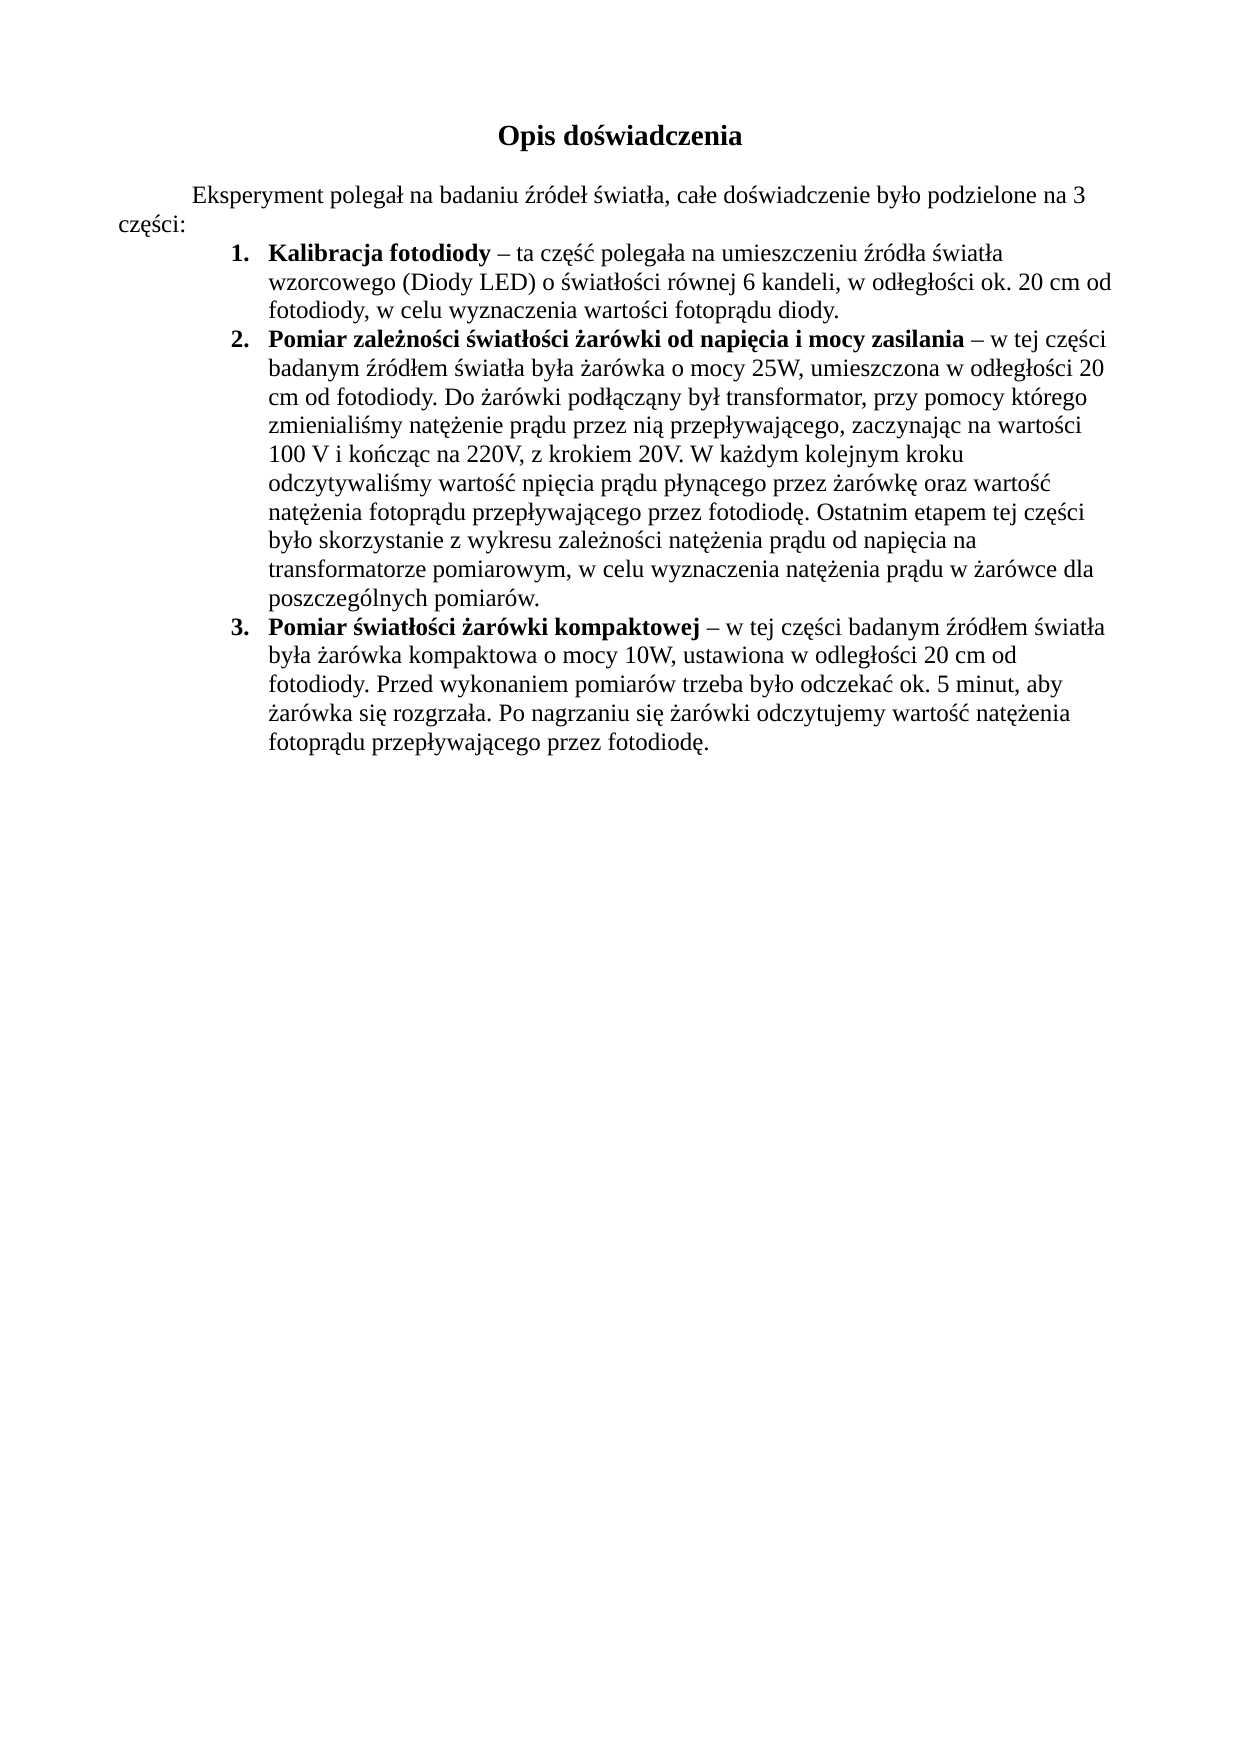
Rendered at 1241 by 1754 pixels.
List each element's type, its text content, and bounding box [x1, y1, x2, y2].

list Kalibracja fotodiody – ta część polegała na umieszczeniu źródła światła wzorcowego (Diody LED) o światłości równej 6 kandeli, w odłegłości ok. 20 cm od fotodiody, w celu wyznaczenia wartości fotoprądu diody. [231, 238, 1122, 324]
text Opis doświadczenia [118, 118, 1122, 152]
list Pomiar zależności światłości żarówki od napięcia i mocy zasilania – w tej części badanym źródłem światła była żarówka o mocy 25W, umieszczona w odłegłości 20 cm od fotodiody. Do żarówki podłącząny był transformator, przy pomocy którego zmienialiśmy natężenie prądu przez nią przepływającego, zaczynając na wartości 100 V i kończąc na 220V, z krokiem 20V. W każdym kolejnym kroku odczytywaliśmy wartość npięcia prądu płynącego przez żarówkę oraz wartość natężenia fotoprądu przepływającego przez fotodiodę. Ostatnim etapem tej części było skorzystanie z wykresu zależności natężenia prądu od napięcia na transformatorze pomiarowym, w celu wyznaczenia natężenia prądu w żarówce dla poszczególnych pomiarów. [231, 324, 1122, 612]
text Eksperyment polegał na badaniu źródeł światła, całe doświadczenie było podzielone na 3 części: [118, 180, 1122, 238]
list Pomiar światłości żarówki kompaktowej – w tej części badanym źródłem światła była żarówka kompaktowa o mocy 10W, ustawiona w odległości 20 cm od fotodiody. Przed wykonaniem pomiarów trzeba było odczekać ok. 5 minut, aby żarówka się rozgrzała. Po nagrzaniu się żarówki odczytujemy wartość natężenia fotoprądu przepływającego przez fotodiodę. [231, 612, 1122, 755]
